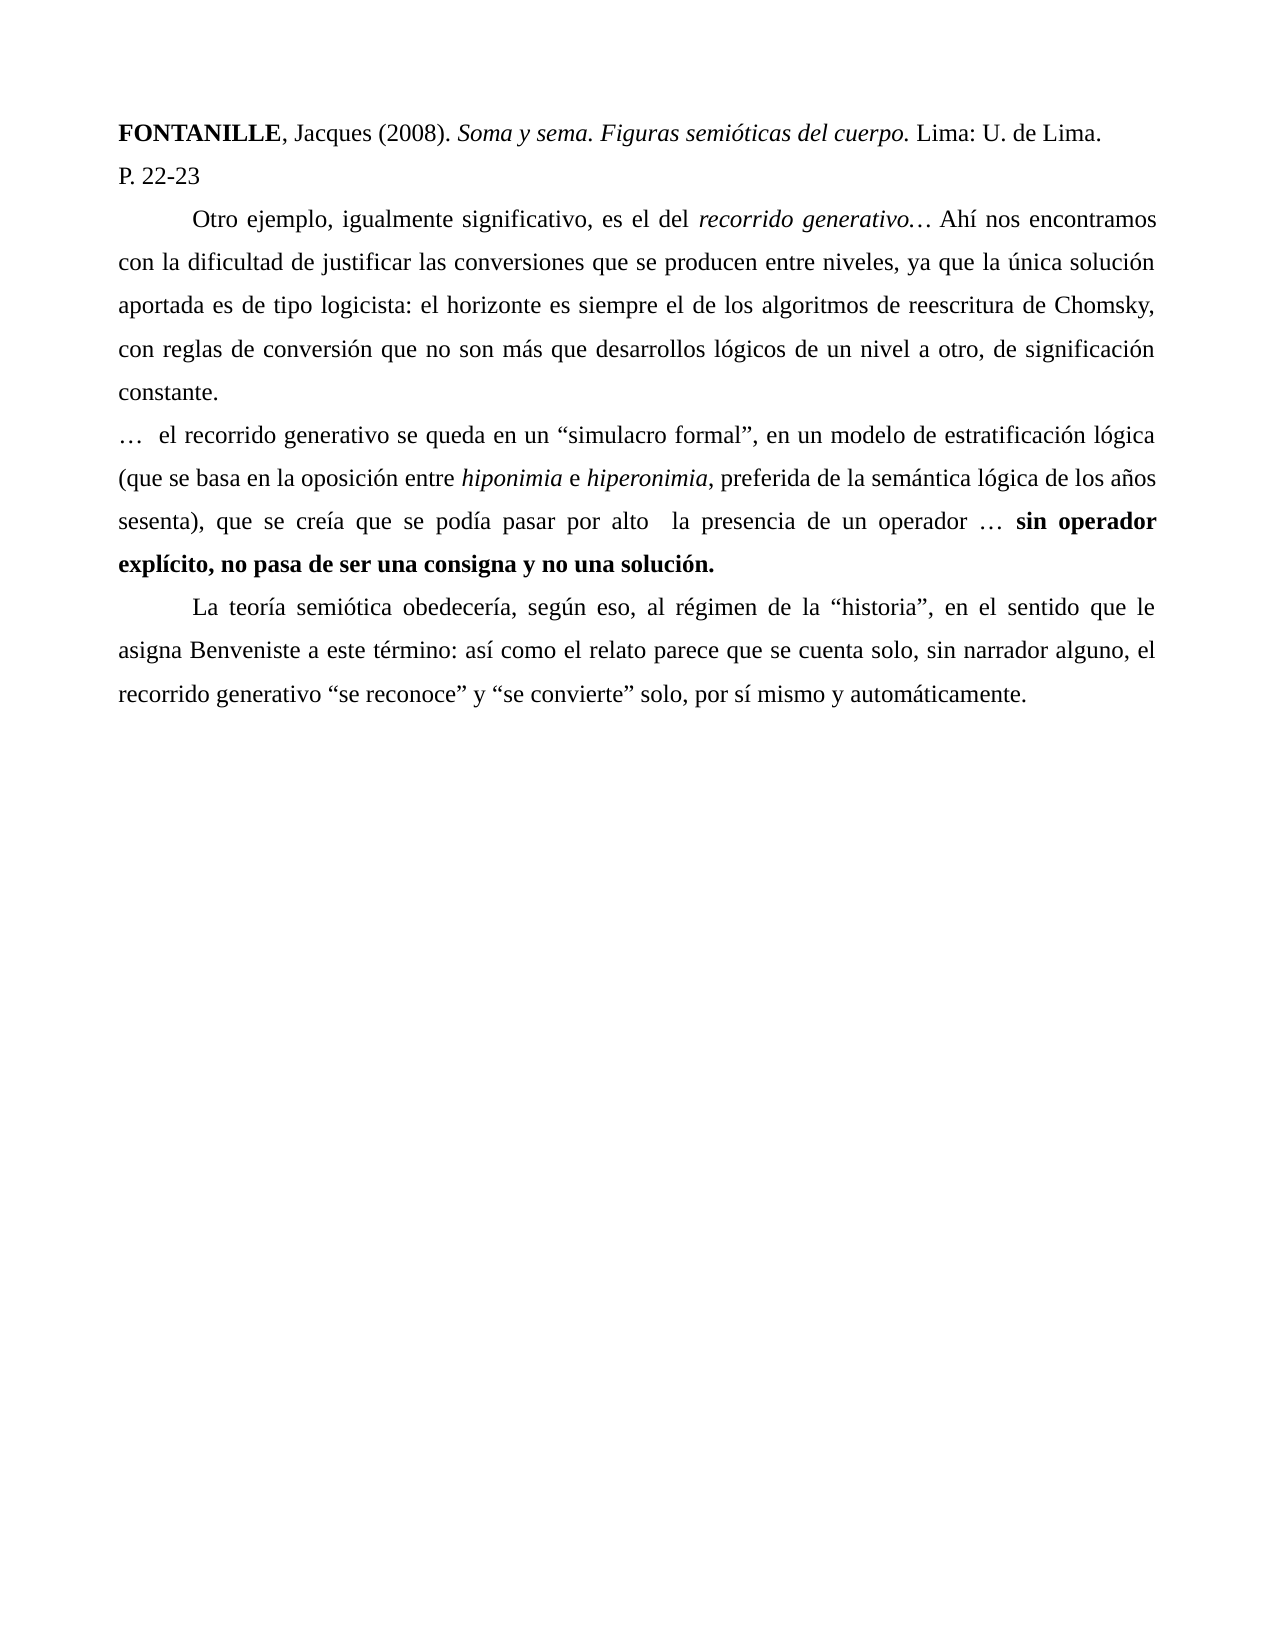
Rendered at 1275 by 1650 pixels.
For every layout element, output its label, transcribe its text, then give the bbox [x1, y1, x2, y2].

text La teoría semiótica obedecería, según eso, al régimen de la “historia”, en el sentido que le asigna Benveniste a este término: así como el relato parece que se cuenta solo, sin narrador alguno, el recorrido generativo “se reconoce” y “se convierte” solo, por sí mismo y automáticamente. [118, 592, 1157, 707]
text FONTANILLE, Jacques (2008). Soma y sema. Figuras semióticas del cuerpo. Lima: U. de Lima. [118, 118, 1157, 147]
text P. 22-23 [118, 161, 1157, 190]
text … el recorrido generativo se queda en un “simulacro formal”, en un modelo de estratificación lógica (que se basa en la oposición entre hiponimia e hiperonimia, preferida de la semántica lógica de los años sesenta), que se creía que se podía pasar por alto la presencia de un operador … sin operador explícito, no pasa de ser una consigna y no una solución. [118, 420, 1157, 578]
text Otro ejemplo, igualmente significativo, es el del recorrido generativo… Ahí nos encontramos con la dificultad de justificar las conversiones que se producen entre niveles, ya que la única solución aportada es de tipo logicista: el horizonte es siempre el de los algoritmos de reescritura de Chomsky, con reglas de conversión que no son más que desarrollos lógicos de un nivel a otro, de significación constante. [118, 204, 1157, 406]
